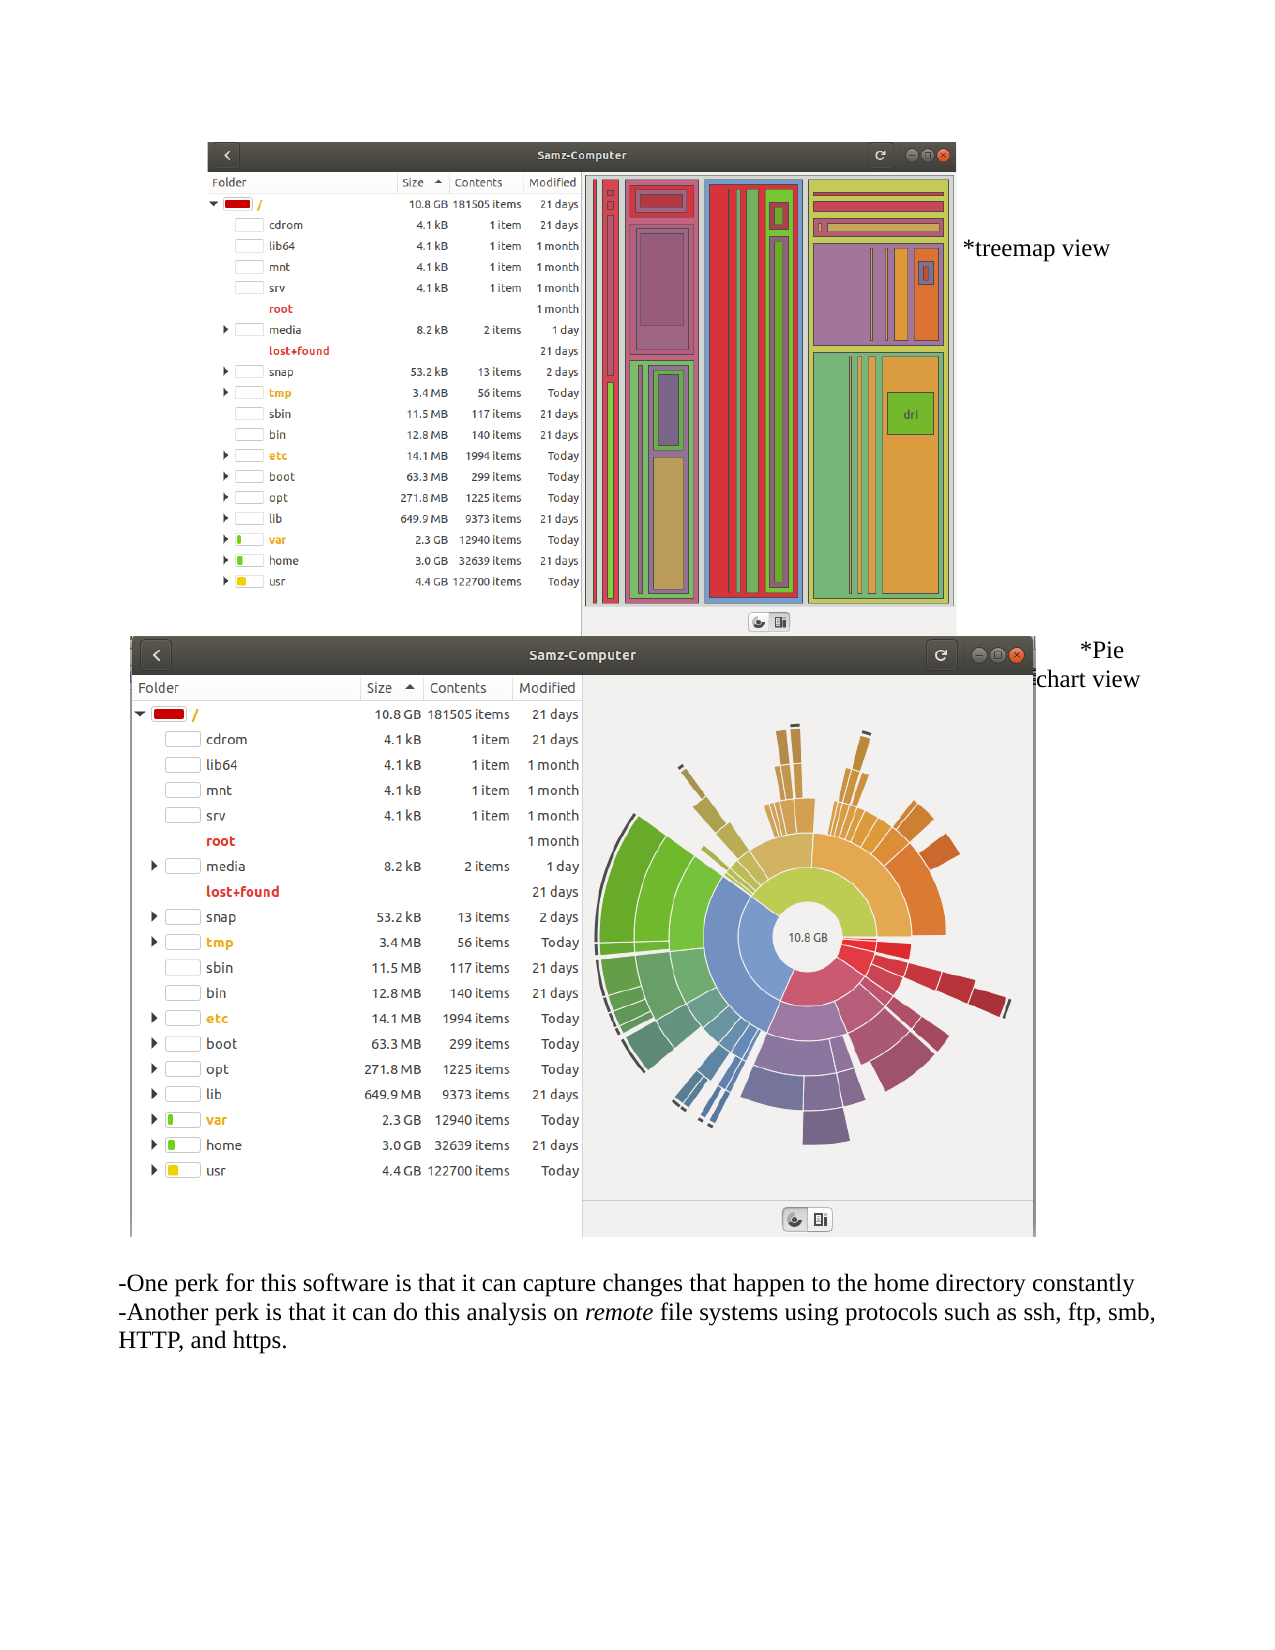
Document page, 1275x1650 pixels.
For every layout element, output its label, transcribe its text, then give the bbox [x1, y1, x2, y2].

text *Pie chart view [1036, 636, 1157, 693]
picture [130, 142, 1036, 1237]
text *treemap view [957, 233, 1157, 262]
text [118, 233, 207, 262]
text -One perk for this software is that it can capture changes that happen to the home directory constantly [118, 1268, 1157, 1297]
text -Another perk is that it can do this analysis on remote file systems using protocols such as ssh, ftp, smb, HTTP, and https. [118, 1297, 1157, 1354]
text [118, 636, 130, 693]
